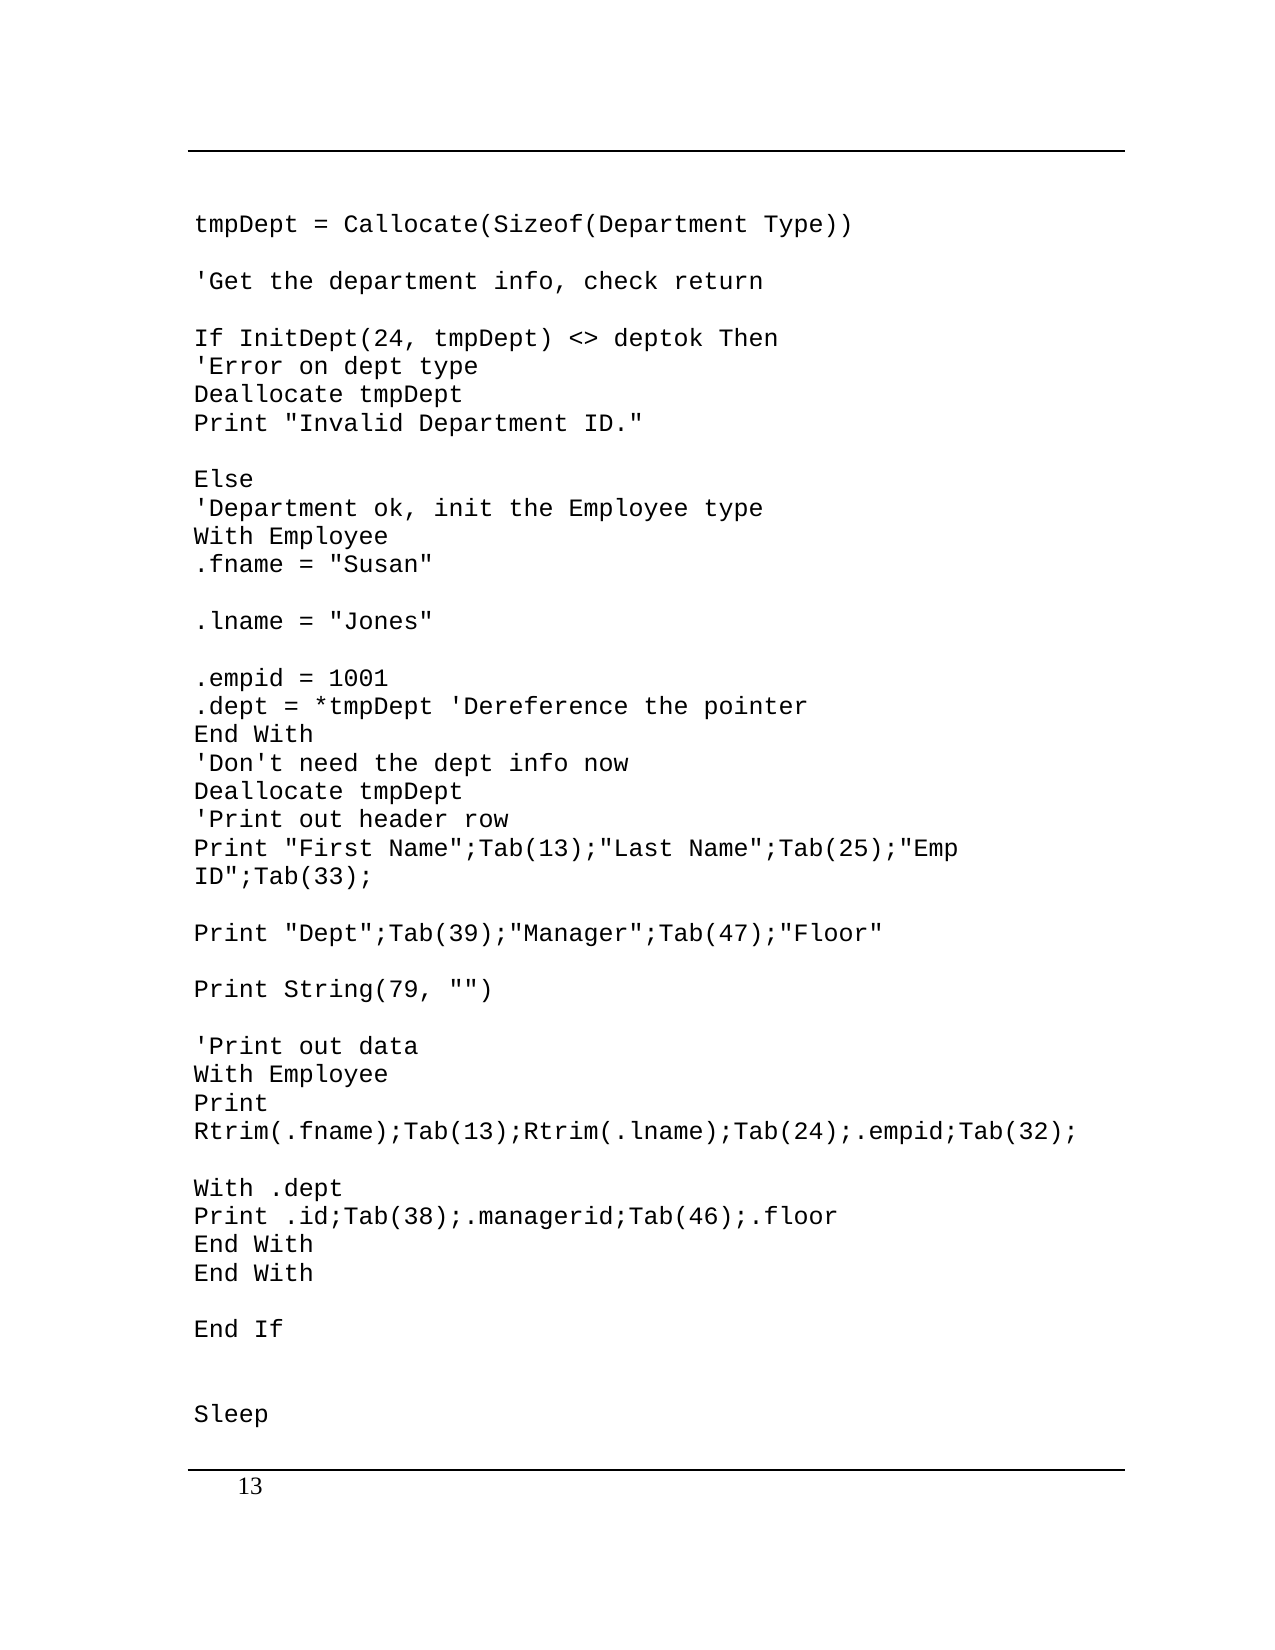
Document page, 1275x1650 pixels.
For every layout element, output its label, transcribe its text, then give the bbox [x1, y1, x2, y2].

text End With [187, 1260, 1125, 1289]
text .lname = "Jones" [187, 609, 1125, 637]
text End With [187, 1232, 1125, 1260]
text tmpDept = Callocate(Sizeof(Department Type)) [187, 212, 1125, 240]
text Else [187, 467, 1125, 495]
text End With [187, 722, 1125, 750]
text Print "First Name";Tab(13);"Last Name";Tab(25);"Emp ID";Tab(33); [187, 835, 1125, 892]
text Deallocate tmpDept [187, 779, 1125, 807]
text Print Rtrim(.fname);Tab(13);Rtrim(.lname);Tab(24);.empid;Tab(32); [187, 1090, 1125, 1147]
text .empid = 1001 [187, 665, 1125, 694]
text Print "Dept";Tab(39);"Manager";Tab(47);"Floor" [187, 920, 1125, 949]
text 'Print out header row [187, 807, 1125, 835]
text Deallocate tmpDept [187, 382, 1125, 410]
text Print "Invalid Department ID." [187, 410, 1125, 439]
text If InitDept(24, tmpDept) <> deptok Then [187, 325, 1125, 354]
text 'Print out data [187, 1034, 1125, 1062]
text Print String(79, "") [187, 977, 1125, 1005]
text With Employee [187, 1062, 1125, 1090]
text .dept = *tmpDept 'Dereference the pointer [187, 694, 1125, 722]
text With Employee [187, 524, 1125, 552]
text With .dept [187, 1175, 1125, 1204]
text 'Department ok, init the Employee type [187, 495, 1125, 524]
text End If [187, 1317, 1125, 1345]
text 'Get the department info, check return [187, 269, 1125, 297]
text 'Error on dept type [187, 354, 1125, 382]
text .fname = "Susan" [187, 552, 1125, 580]
text 'Don't need the dept info now [187, 750, 1125, 779]
text Print .id;Tab(38);.managerid;Tab(46);.floor [187, 1204, 1125, 1232]
text Sleep [187, 1402, 1125, 1430]
